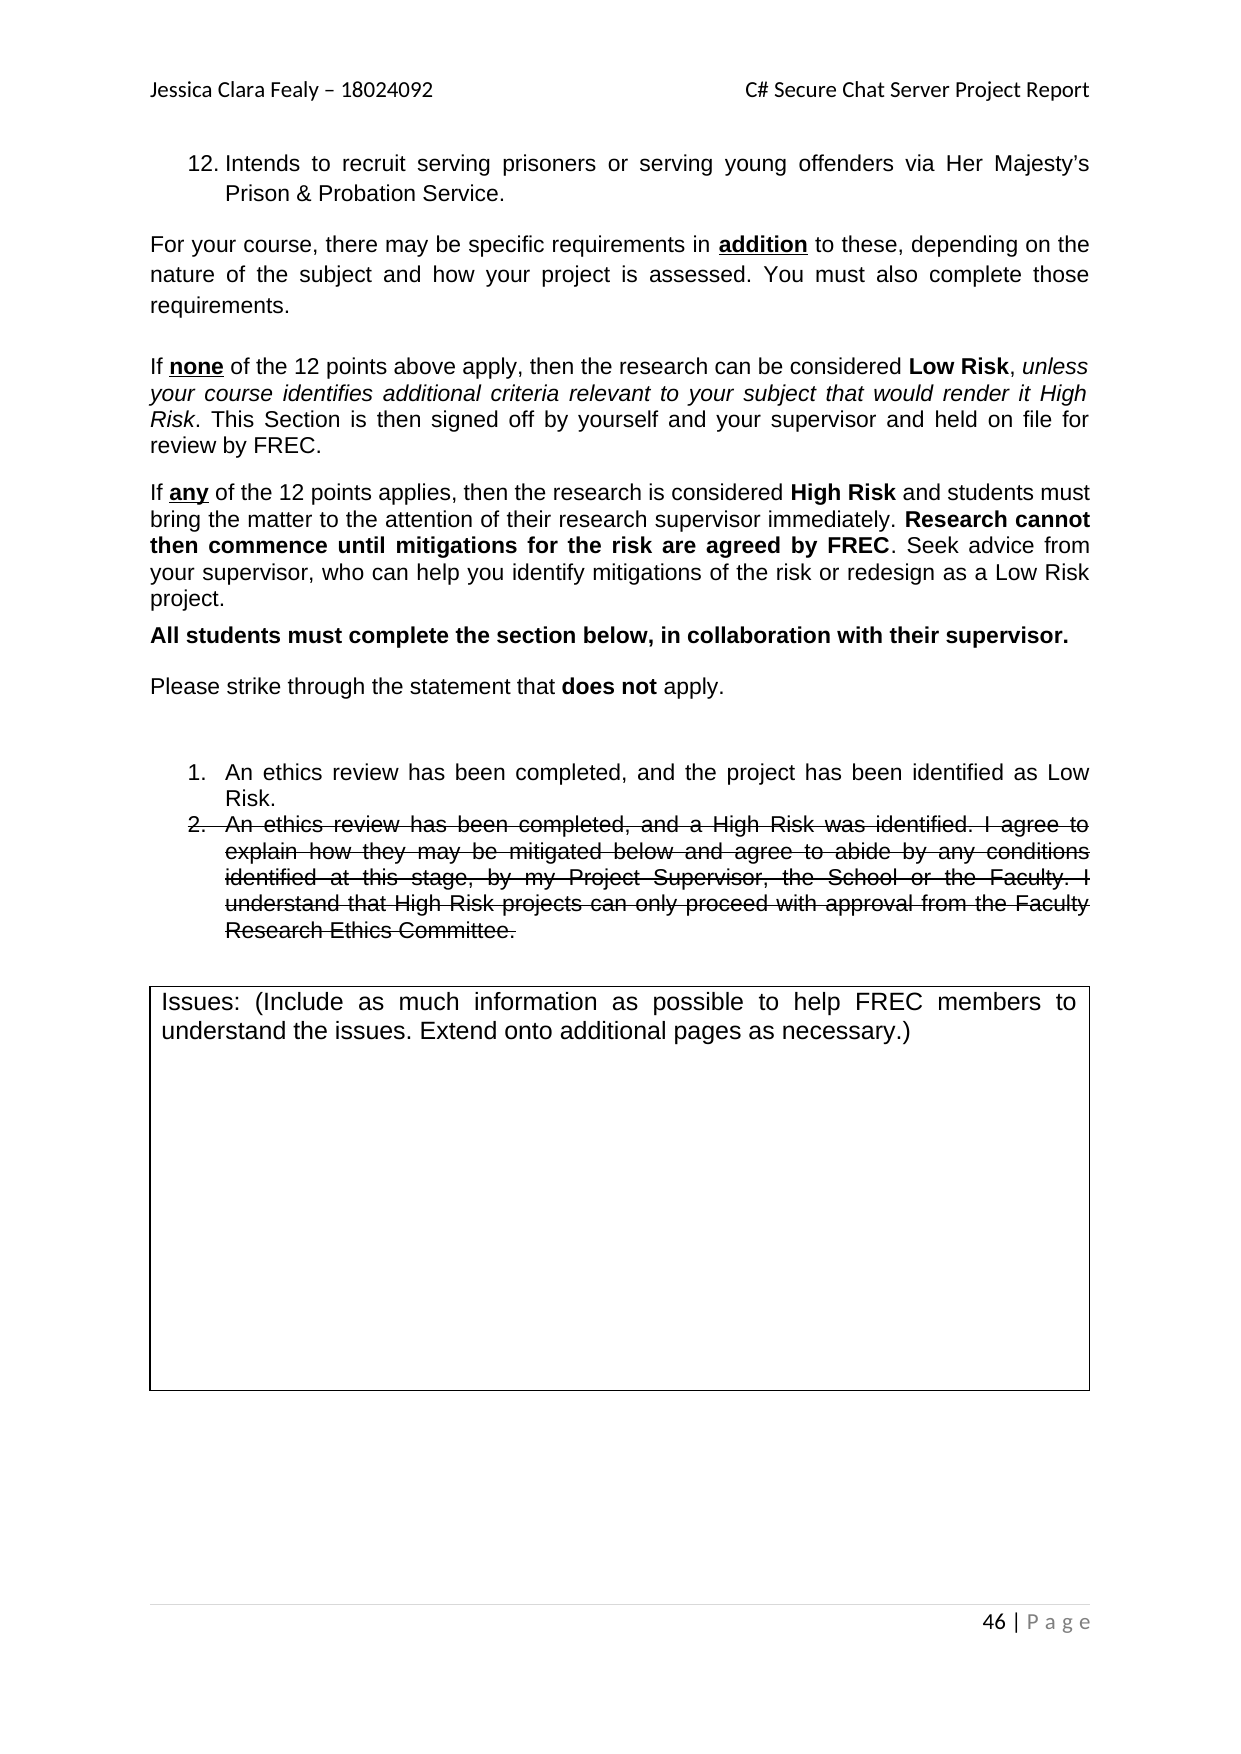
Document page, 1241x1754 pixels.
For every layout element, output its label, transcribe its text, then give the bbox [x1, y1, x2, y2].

text If none of the 12 points above apply, then the research can be considered Low Risk, unless your course identifies additional criteria relevant to your subject that would render it High Risk. This Section is then signed off by yourself and your supervisor and held on file for review by FREC. [150, 353, 1090, 458]
text If any of the 12 points applies, then the research is considered High Risk and students must bring the matter to the attention of their research supervisor immediately. Research cannot then commence until mitigations for the risk are agreed by FREC. Seek advice from your supervisor, who can help you identify mitigations of the risk or redesign as a Low Risk project. [150, 479, 1090, 611]
table_header Issues: (Include as much information as possible to help FREC members to understand the issues. Extend onto additional pages as necessary.) [151, 987, 1089, 1390]
text Please strike through the statement that does not apply. [150, 673, 1090, 699]
list Intends to recruit serving prisoners or serving young offenders via Her Majesty’s Prison & Probation Service. [187, 150, 1090, 207]
list An ethics review has been completed, and the project has been identified as Low Risk. [187, 759, 1090, 811]
text For your course, there may be specific requirements in addition to these, depending on the nature of the subject and how your project is assessed. You must also complete those requirements. [150, 231, 1090, 318]
text All students must complete the section below, in collaboration with their supervisor. [150, 622, 1090, 648]
list An ethics review has been completed, and a High Risk was identified. I agree to explain how they may be mitigated below and agree to abide by any conditions identified at this stage, by my Project Supervisor, the School or the Faculty. I understand that High Risk projects can only proceed with approval from the Faculty Research Ethics Committee. [187, 811, 1090, 943]
